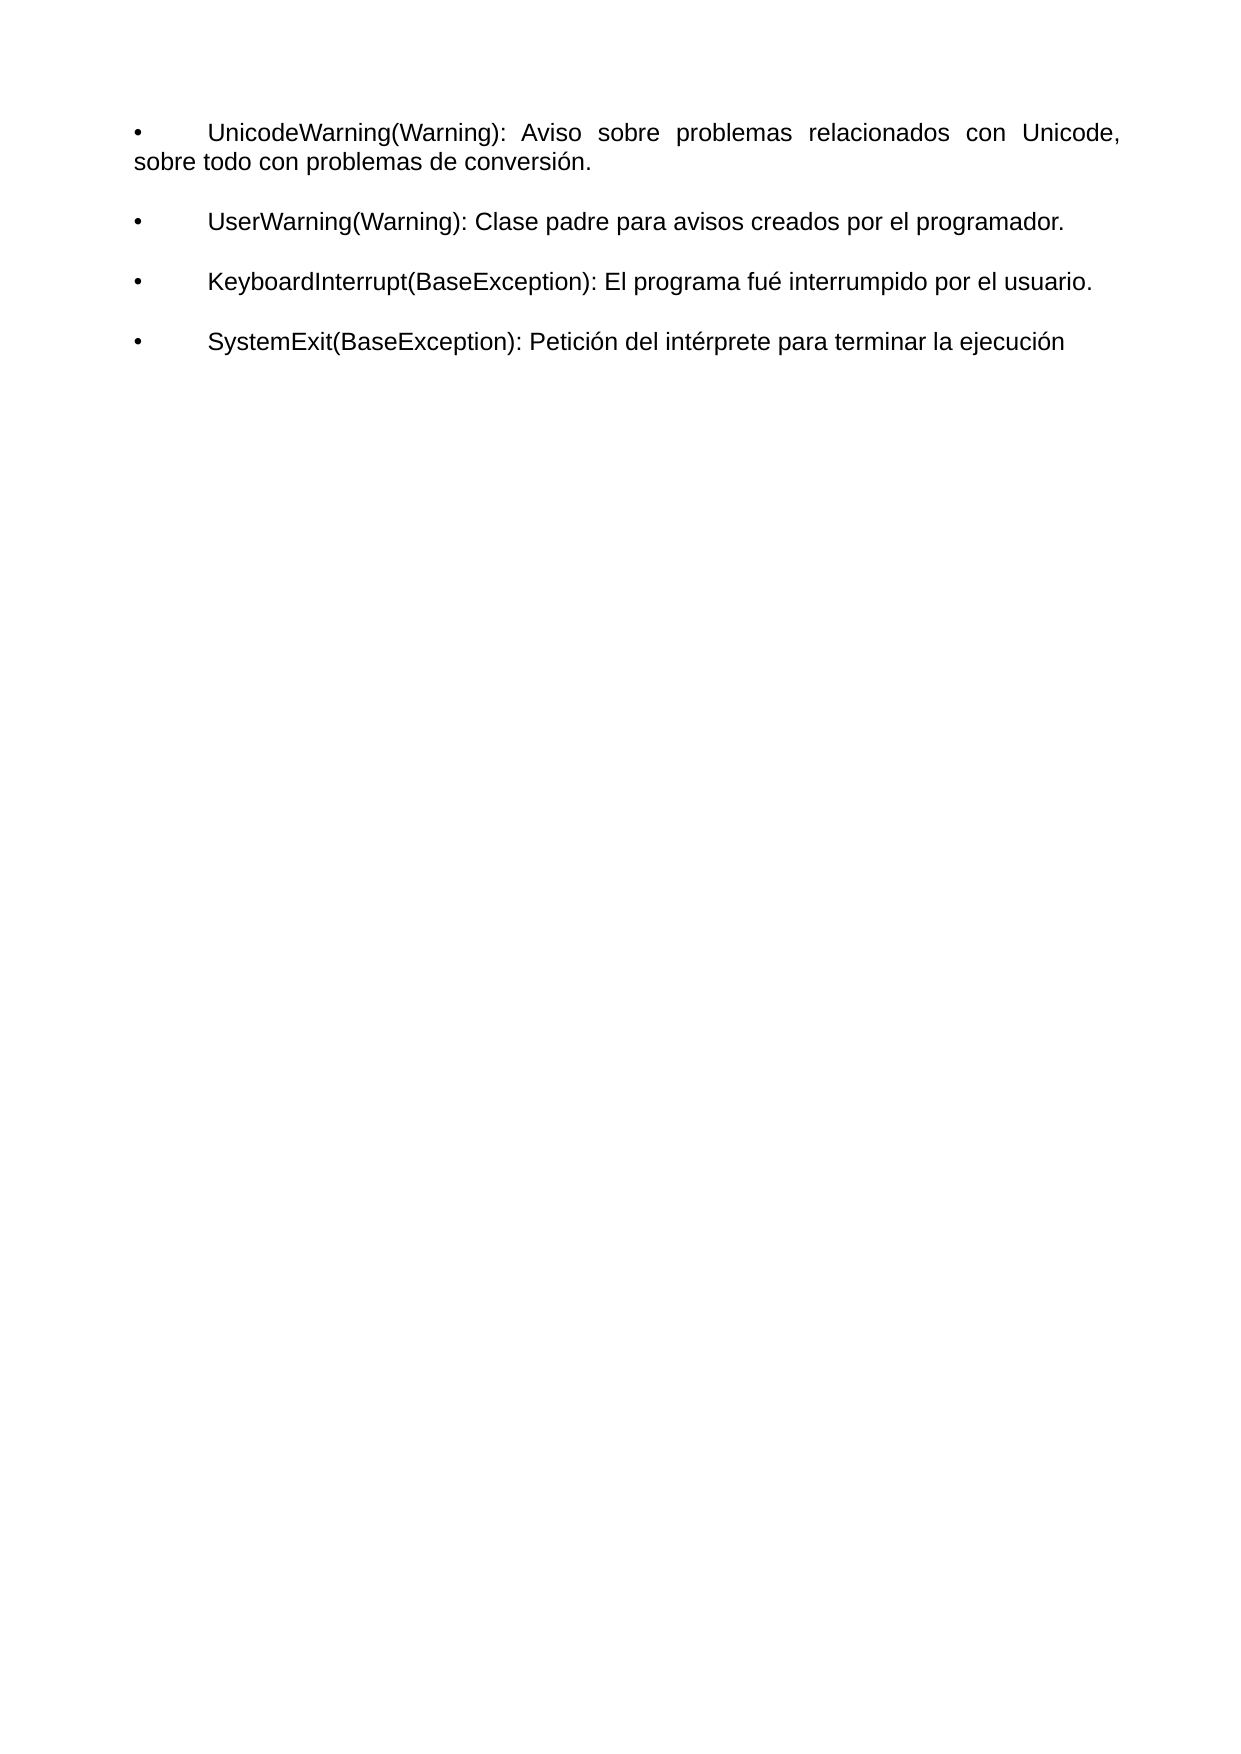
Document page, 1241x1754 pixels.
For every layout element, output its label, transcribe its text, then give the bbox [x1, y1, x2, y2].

list SystemExit(BaseException): Petición del intérprete para terminar la ejecución [134, 327, 1122, 356]
list UnicodeWarning(Warning): Aviso sobre problemas relacionados con Unicode, sobre todo con problemas de conversión. [134, 118, 1122, 176]
list UserWarning(Warning): Clase padre para avisos creados por el programador. [134, 207, 1122, 236]
list KeyboardInterrupt(BaseException): El programa fué interrumpido por el usuario. [134, 267, 1122, 296]
